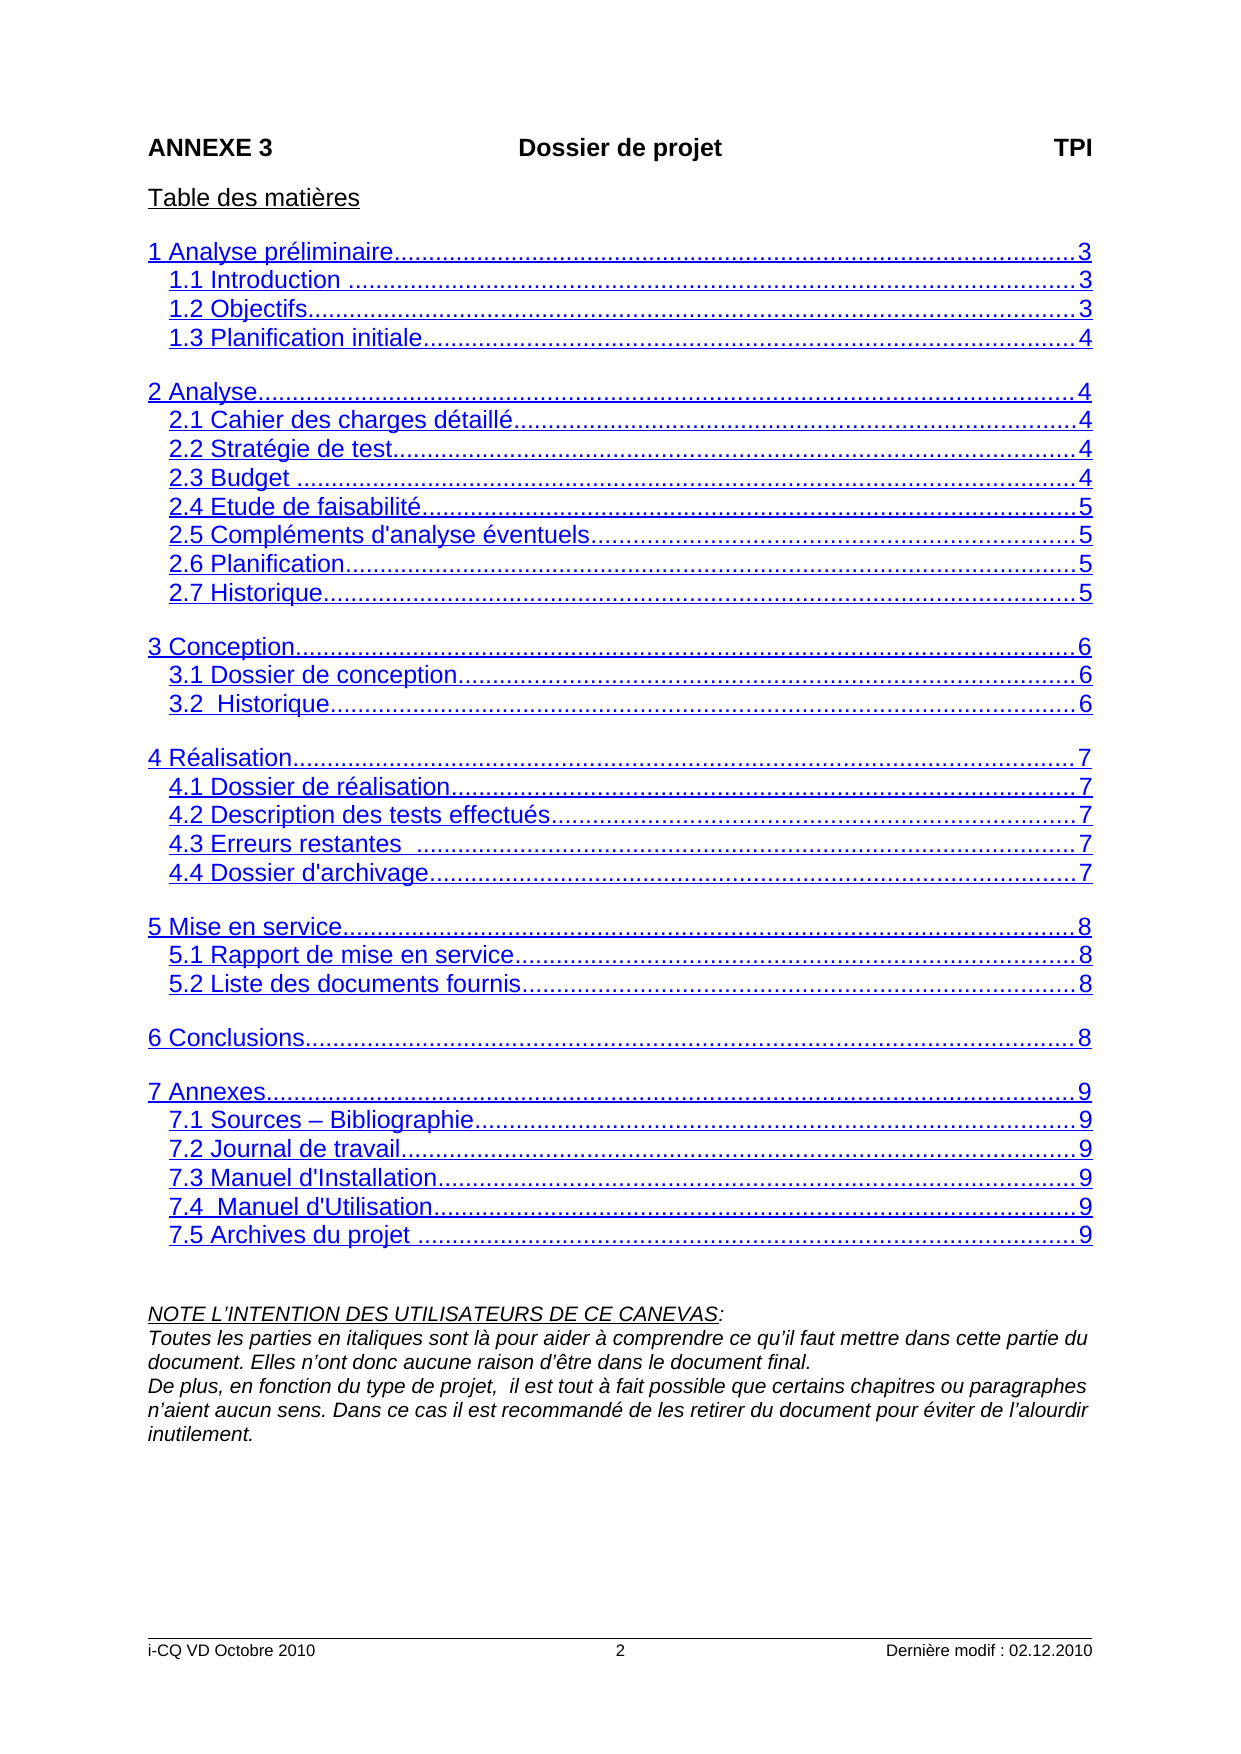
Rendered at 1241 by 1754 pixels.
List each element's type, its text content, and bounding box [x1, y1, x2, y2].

text 4.3 Erreurs restantes 7 [168, 829, 1092, 854]
text 5.1 Rapport de mise en service 8 [168, 940, 1092, 965]
text 5 Mise en service 8 [148, 912, 1092, 936]
text 1 Analyse préliminaire 3 [148, 237, 1092, 261]
text Table des matières [148, 183, 1092, 212]
text 2 Analyse 4 [148, 377, 1092, 401]
text 7 Annexes 9 [148, 1077, 1092, 1101]
text 4 Réalisation 7 [148, 743, 1092, 768]
text 4.1 Dossier de réalisation 7 [168, 772, 1092, 796]
text 2.2 Stratégie de test 4 [168, 434, 1092, 459]
text 3.2 Historique 6 [168, 689, 1092, 714]
text 7.5 Archives du projet 9 [168, 1220, 1092, 1245]
text 2.5 Compléments d'analyse éventuels 5 [168, 520, 1092, 545]
text 1.1 Introduction 3 [168, 265, 1092, 290]
text 6 Conclusions 8 [148, 1023, 1092, 1048]
text 1.2 Objectifs 3 [168, 294, 1092, 319]
text 2.1 Cahier des charges détaillé 4 [168, 405, 1092, 430]
text 4.4 Dossier d'archivage 7 [168, 858, 1092, 883]
text 2.4 Etude de faisabilité 5 [168, 492, 1092, 516]
text 2.3 Budget 4 [168, 463, 1092, 488]
text 1.3 Planification initiale 4 [168, 323, 1092, 348]
text 2.6 Planification 5 [168, 549, 1092, 574]
text 7.2 Journal de travail 9 [168, 1134, 1092, 1159]
text 7.4 Manuel d'Utilisation 9 [168, 1192, 1092, 1216]
text 3 Conception 6 [148, 632, 1092, 656]
text De plus, en fonction du type de projet, il est tout à fait possible que certains chapitres ou paragraphes n’aient aucun sens. Dans ce cas il est recommandé de les retirer du document pour éviter de l’alourdir inutilement. [148, 1374, 1092, 1446]
text 4.2 Description des tests effectués 7 [168, 800, 1092, 825]
text 7.3 Manuel d'Installation 9 [168, 1163, 1092, 1188]
text 3.1 Dossier de conception 6 [168, 660, 1092, 685]
text NOTE L’INTENTION DES UTILISATEURS DE CE CANEVAS: Toutes les parties en italiques sont là pour aider à comprendre ce qu’il faut mettre dans cette partie du document. Elles n’ont donc aucune raison d’être dans le document final. [148, 1302, 1092, 1374]
text 7.1 Sources – Bibliographie 9 [168, 1105, 1092, 1130]
text 5.2 Liste des documents fournis 8 [168, 969, 1092, 994]
text 2.7 Historique 5 [168, 578, 1092, 603]
